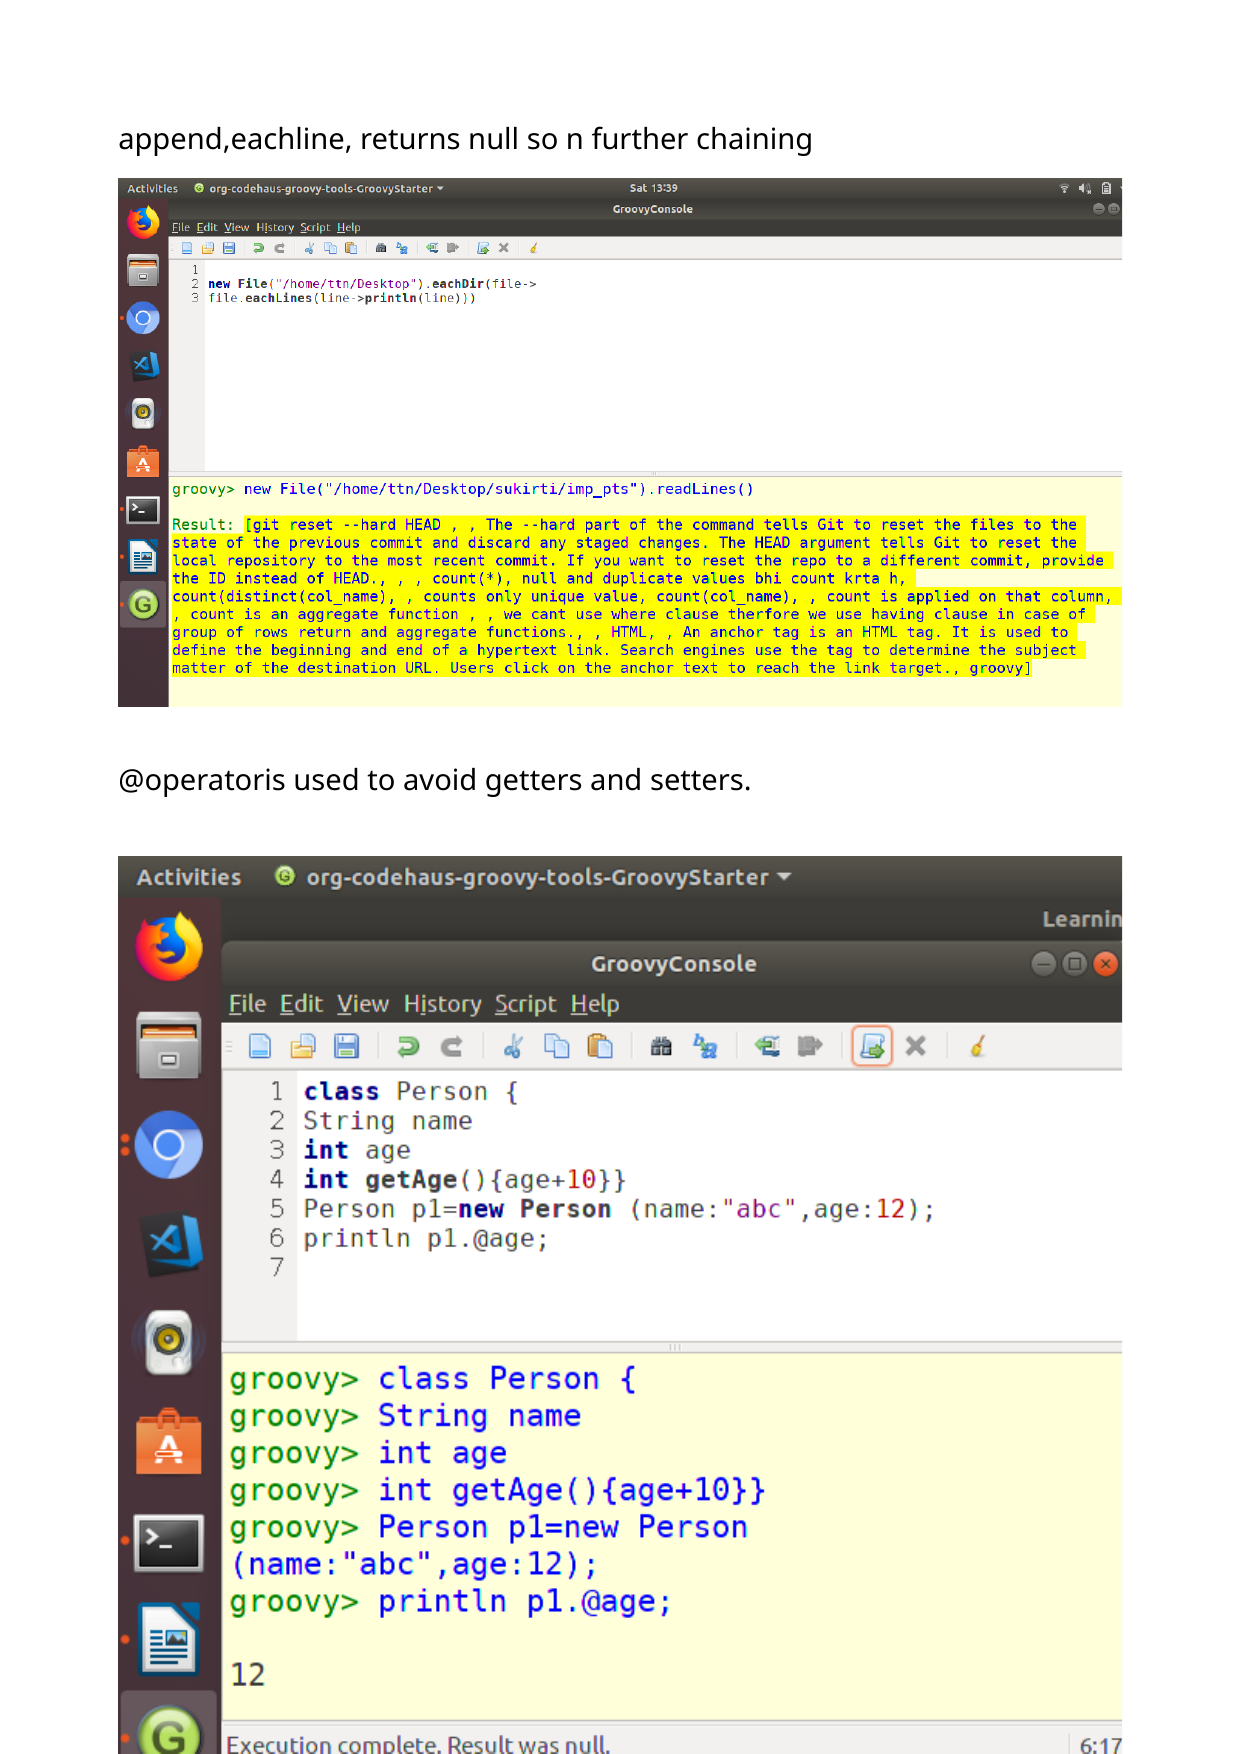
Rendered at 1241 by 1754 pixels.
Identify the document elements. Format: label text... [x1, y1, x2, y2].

picture [118, 178, 1123, 707]
text append,eachline, returns null so n further chaining [118, 118, 1122, 158]
text @operatoris used to avoid getters and setters. [118, 759, 1122, 799]
picture [118, 856, 1123, 1754]
